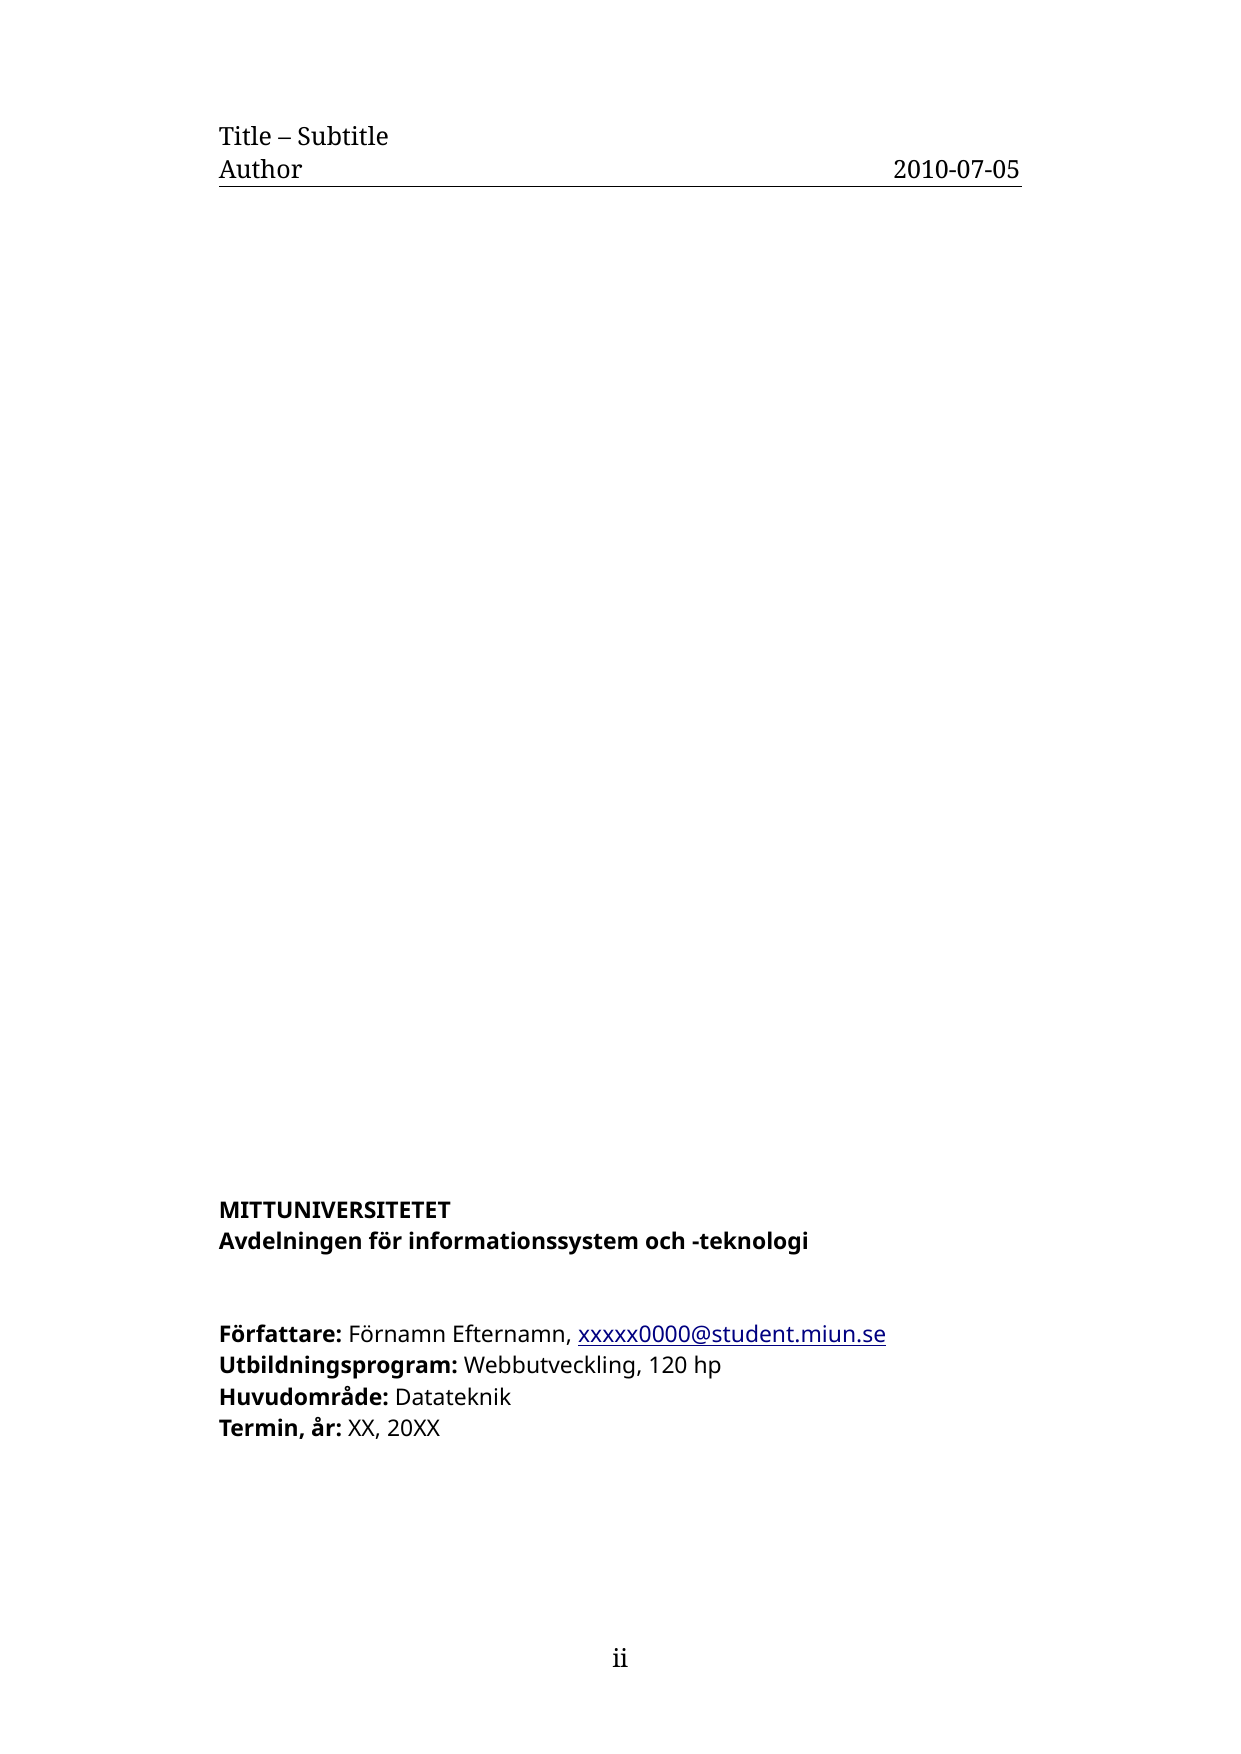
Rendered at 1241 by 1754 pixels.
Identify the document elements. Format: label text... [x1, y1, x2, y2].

text MITTUNIVERSITETET Avdelningen för informationssystem och -teknologi [218, 1194, 1022, 1256]
text Författare: Förnamn Efternamn, xxxxx0000@student.miun.se Utbildningsprogram: Webbutveckling, 120 hp Huvudområde: Datateknik Termin, år: XX, 20XX [218, 1287, 1022, 1443]
